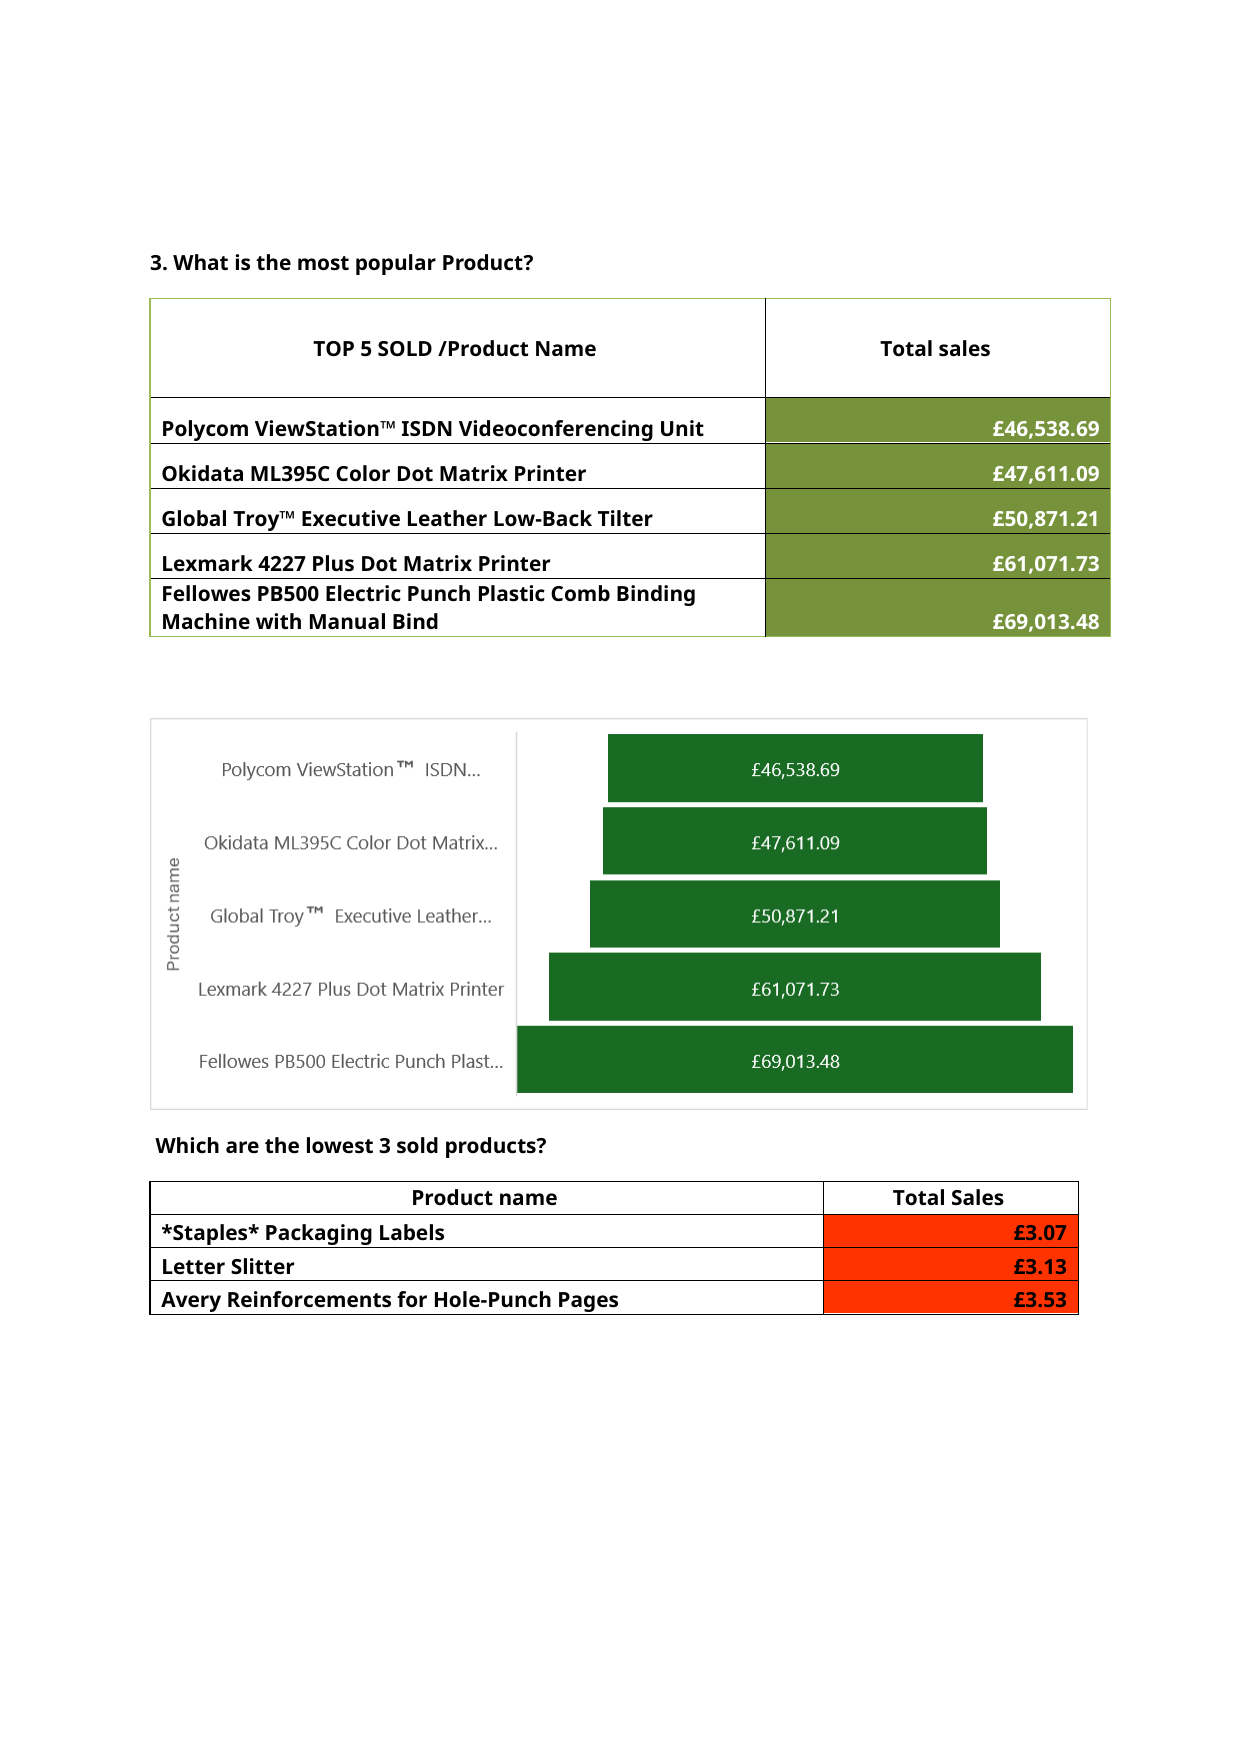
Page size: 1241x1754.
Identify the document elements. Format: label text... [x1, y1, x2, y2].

table_header Total Sales [824, 1182, 1078, 1214]
table_cell £46,538.69 [766, 398, 1110, 442]
table_cell £50,871.21 [766, 489, 1110, 533]
table_cell Avery Reinforcements for Hole-Punch Pages [151, 1281, 823, 1313]
table_cell *Staples* Packaging Labels [151, 1215, 823, 1247]
table_cell Fellowes PB500 Electric Punch Plastic Comb Binding Machine with Manual Bind [151, 579, 765, 636]
table_cell Global Troy™ Executive Leather Low-Back Tilter [151, 489, 765, 533]
table_cell £3.13 [824, 1248, 1078, 1280]
table_cell Letter Slitter [151, 1248, 823, 1280]
table_header TOP 5 SOLD /Product Name [151, 299, 765, 397]
text Which are the lowest 3 sold products? [150, 1131, 1090, 1160]
table_cell £3.53 [824, 1281, 1078, 1313]
table_cell £61,071.73 [766, 534, 1110, 578]
table_header Product name [151, 1182, 823, 1214]
table_cell Lexmark 4227 Plus Dot Matrix Printer [151, 534, 765, 578]
table_cell Okidata ML395C Color Dot Matrix Printer [151, 444, 765, 488]
table_header Total sales [766, 299, 1110, 397]
table_cell Polycom ViewStation™ ISDN Videoconferencing Unit [151, 398, 765, 442]
table_cell £3.07 [824, 1215, 1078, 1247]
table_cell £47,611.09 [766, 444, 1110, 488]
table_cell £69,013.48 [766, 579, 1110, 636]
text 3. What is the most popular Product? [150, 248, 1090, 277]
